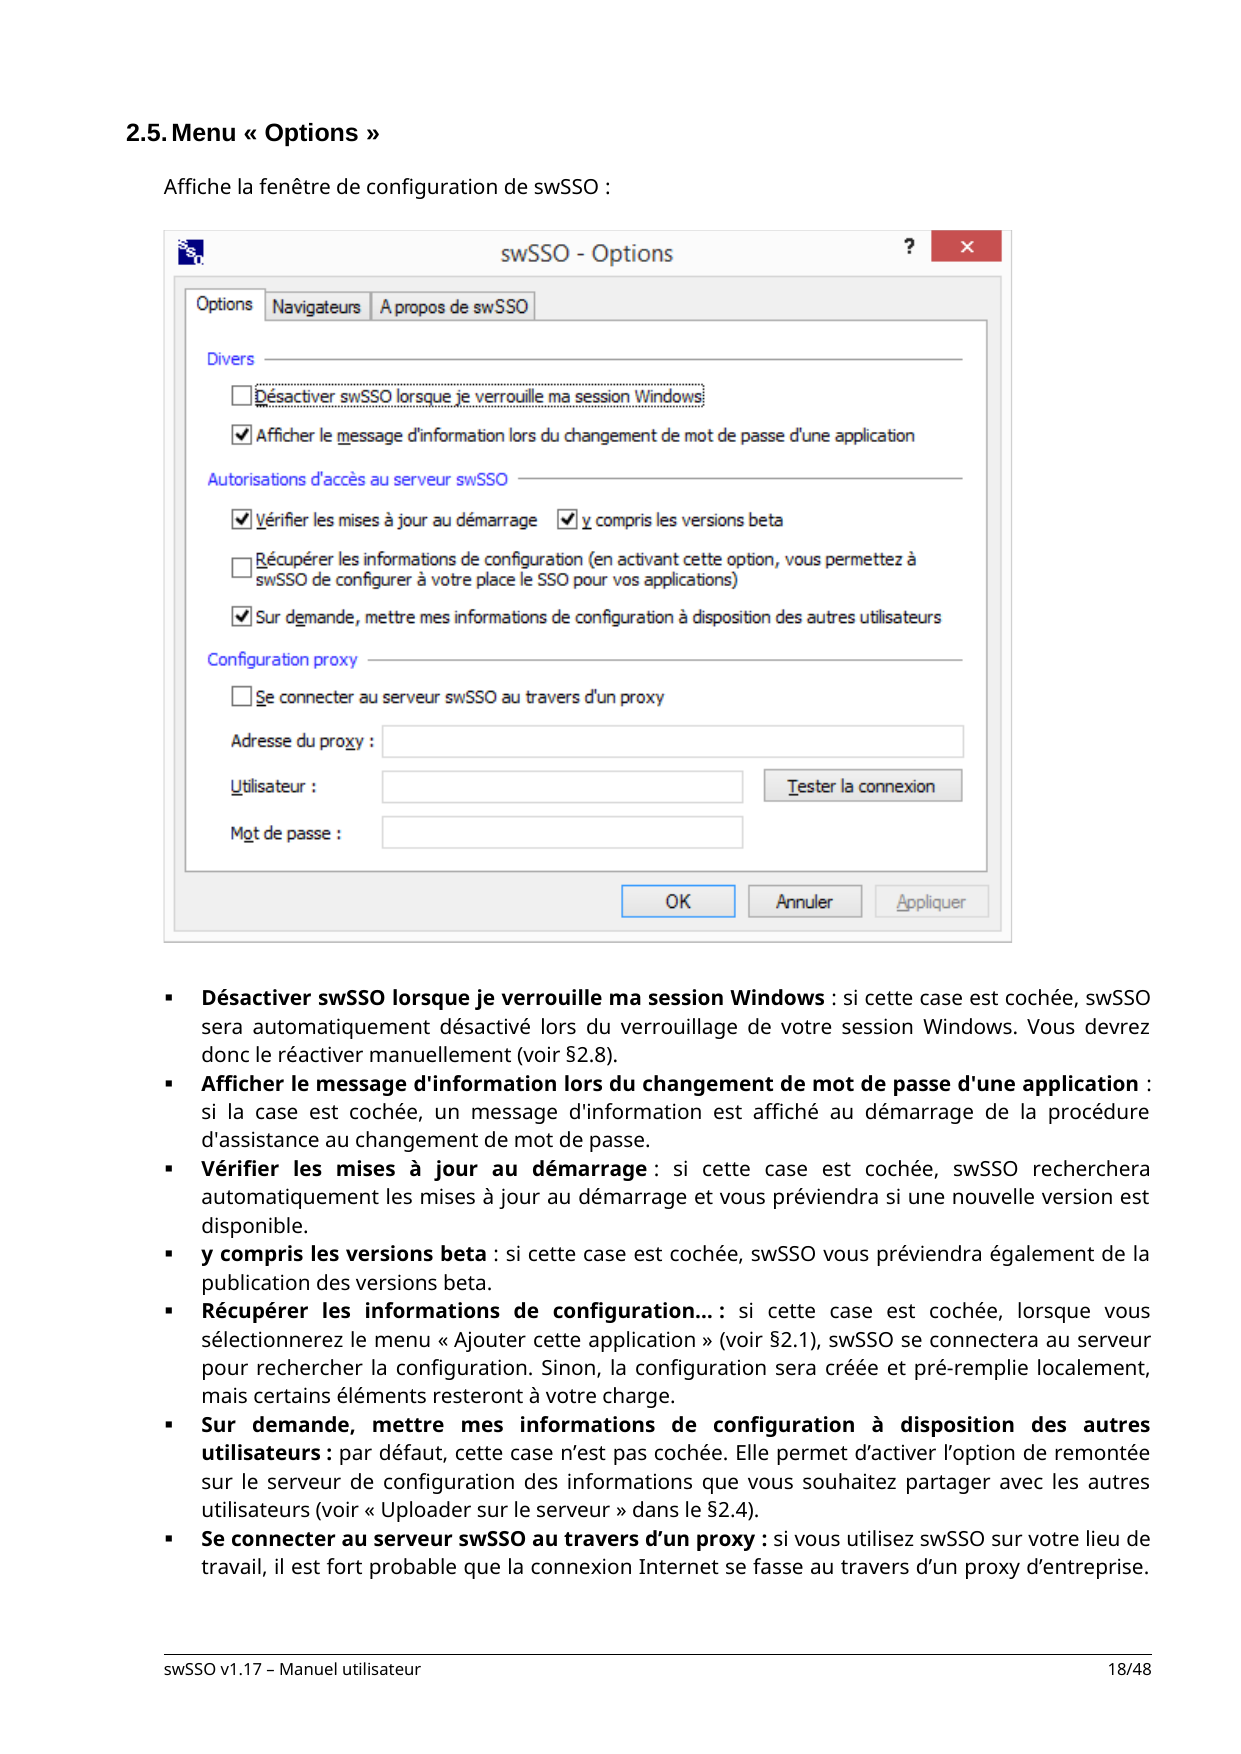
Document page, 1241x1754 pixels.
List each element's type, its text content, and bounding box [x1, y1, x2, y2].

list Vérifier les mises à jour au démarrage : si cette case est cochée, swSSO recherchera automatiquement les mises à jour au démarrage et vous préviendra si une nouvelle version est disponible. [164, 1154, 1152, 1239]
text Affiche la fenêtre de configuration de swSSO : [164, 172, 1152, 200]
list Récupérer les informations de configuration… : si cette case est cochée, lorsque vous sélectionnerez le menu « Ajouter cette application » (voir §2.1), swSSO se connectera au serveur pour rechercher la configuration. Sinon, la configuration sera créée et pré-remplie localement, mais certains éléments resteront à votre charge. [164, 1296, 1152, 1410]
list Afficher le message d'information lors du changement de mot de passe d'une application : si la case est cochée, un message d'information est affiché au démarrage de la procédure d'assistance au changement de mot de passe. [164, 1069, 1152, 1154]
subtitle Menu « Options » [126, 118, 1152, 147]
list y compris les versions beta : si cette case est cochée, swSSO vous préviendra également de la publication des versions beta. [164, 1239, 1152, 1296]
list Se connecter au serveur swSSO au travers d’un proxy : si vous utilisez swSSO sur votre lieu de travail, il est fort probable que la connexion Internet se fasse au travers d’un proxy d’entreprise. [164, 1524, 1152, 1581]
list Sur demande, mettre mes informations de configuration à disposition des autres utilisateurs : par défaut, cette case n’est pas cochée. Elle permet d’activer l’option de remontée sur le serveur de configuration des informations que vous souhaitez partager avec les autres utilisateurs (voir « Uploader sur le serveur » dans le §2.4). [164, 1410, 1152, 1524]
list Désactiver swSSO lorsque je verrouille ma session Windows : si cette case est cochée, swSSO sera automatiquement désactivé lors du verrouillage de votre session Windows. Vous devrez donc le réactiver manuellement (voir §2.8). [164, 983, 1152, 1069]
picture [163, 230, 1013, 943]
